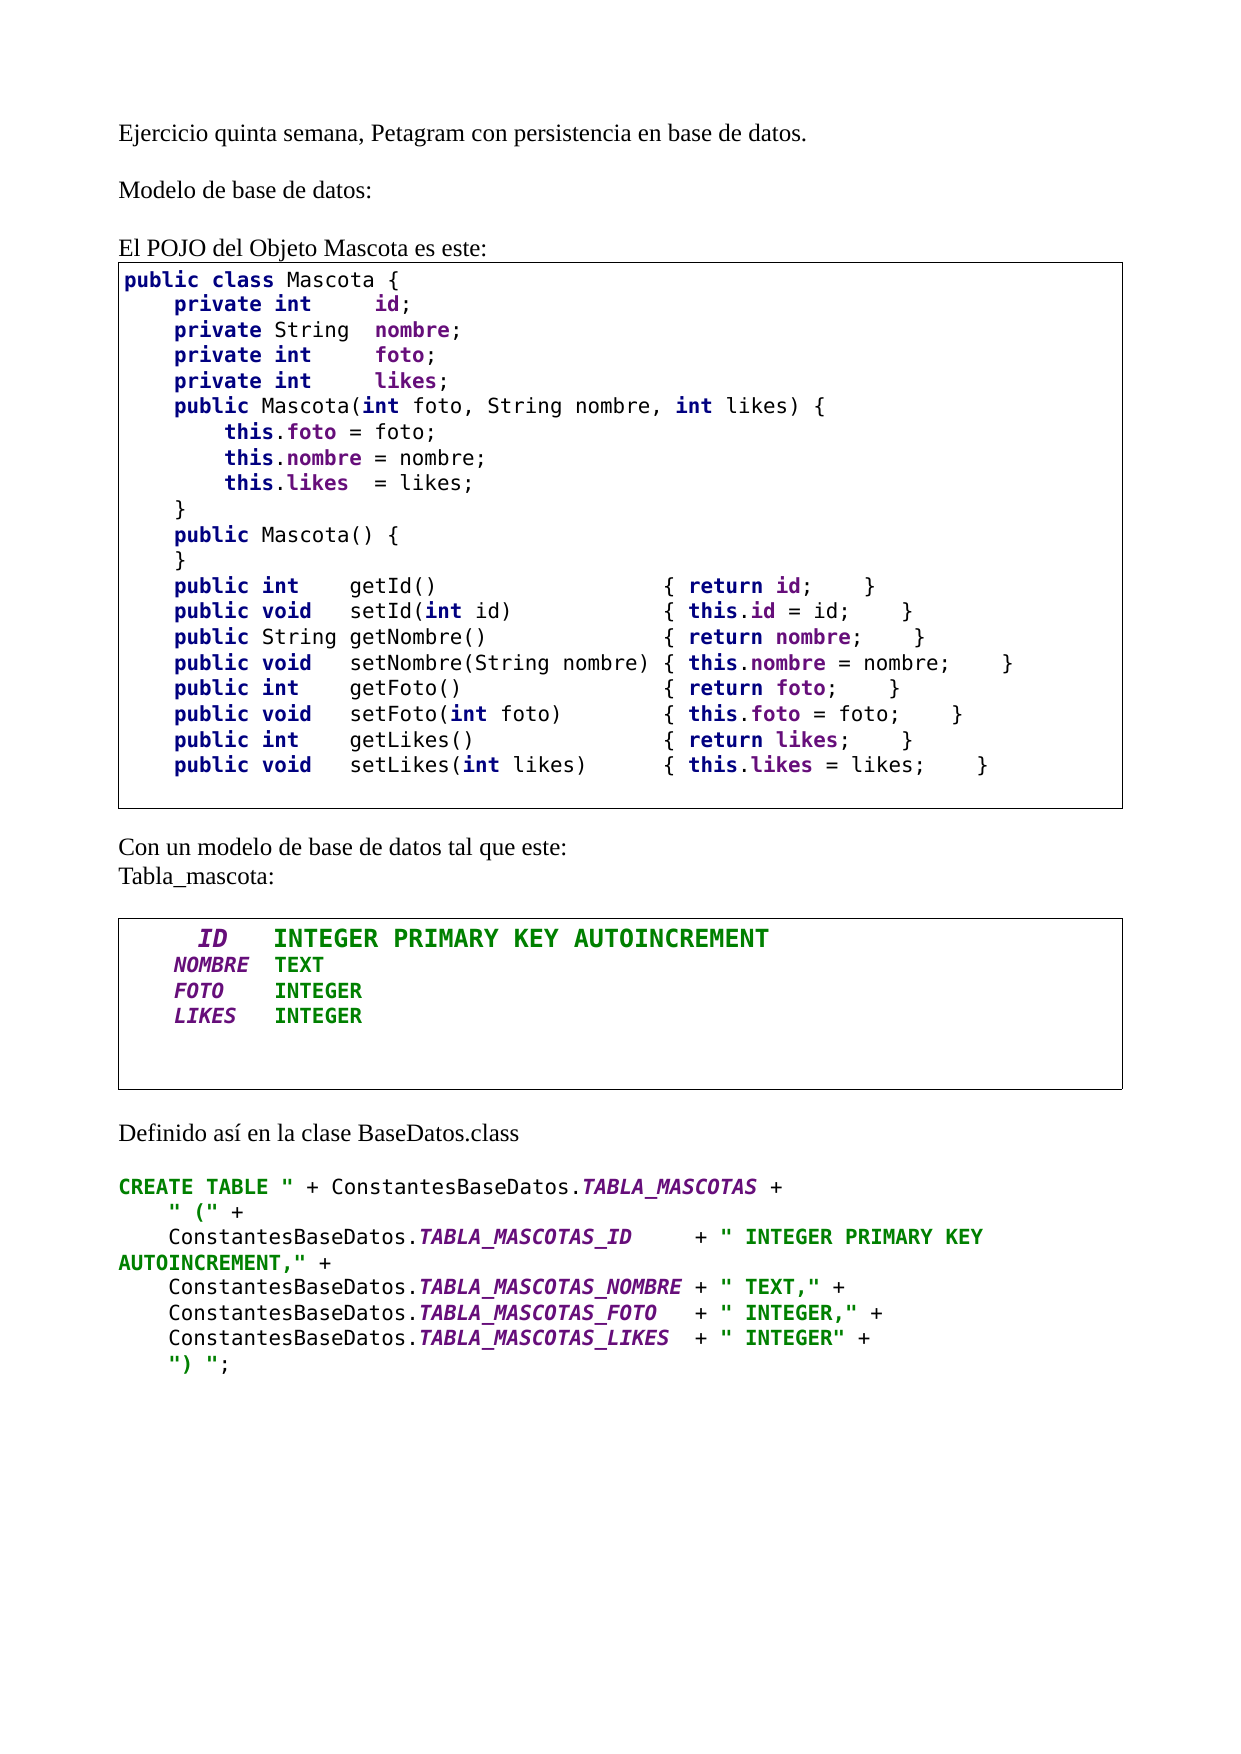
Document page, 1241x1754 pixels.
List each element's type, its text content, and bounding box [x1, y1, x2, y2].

text Ejercicio quinta semana, Petagram con persistencia en base de datos. [118, 118, 1122, 147]
text ") "; [118, 1352, 1122, 1378]
text Con un modelo de base de datos tal que este: [118, 832, 1122, 861]
table_header public class Mascota { private int id; private String nombre; private int foto; private int likes; public Mascota(int foto, String nombre, int likes) { this.foto = foto; this.nombre = nombre; this.likes = likes; } public Mascota() { } public int getId() { return id; } public void setId(int id) { this.id = id; } public String getNombre() { return nombre; } public void setNombre(String nombre) { this.nombre = nombre; } public int getFoto() { return foto; } public void setFoto(int foto) { this.foto = foto; } public int getLikes() { return likes; } public void setLikes(int likes) { this.likes = likes; } [119, 263, 1122, 808]
text ConstantesBaseDatos.TABLA_MASCOTAS_ID + " INTEGER PRIMARY KEY AUTOINCREMENT," + [118, 1225, 1122, 1275]
text El POJO del Objeto Mascota es este: [118, 233, 1122, 262]
text Definido así en la clase BaseDatos.class [118, 1118, 1122, 1147]
table_header ID INTEGER PRIMARY KEY AUTOINCREMENT NOMBRE TEXT FOTO INTEGER LIKES INTEGER [119, 919, 1122, 1089]
text Tabla_mascota: [118, 861, 1122, 889]
text " (" + [118, 1200, 1122, 1225]
text Modelo de base de datos: [118, 176, 1122, 204]
text ConstantesBaseDatos.TABLA_MASCOTAS_NOMBRE + " TEXT," + [118, 1275, 1122, 1301]
text ConstantesBaseDatos.TABLA_MASCOTAS_LIKES + " INTEGER" + [118, 1326, 1122, 1352]
text ConstantesBaseDatos.TABLA_MASCOTAS_FOTO + " INTEGER," + [118, 1301, 1122, 1326]
text CREATE TABLE " + ConstantesBaseDatos.TABLA_MASCOTAS + [118, 1175, 1122, 1200]
